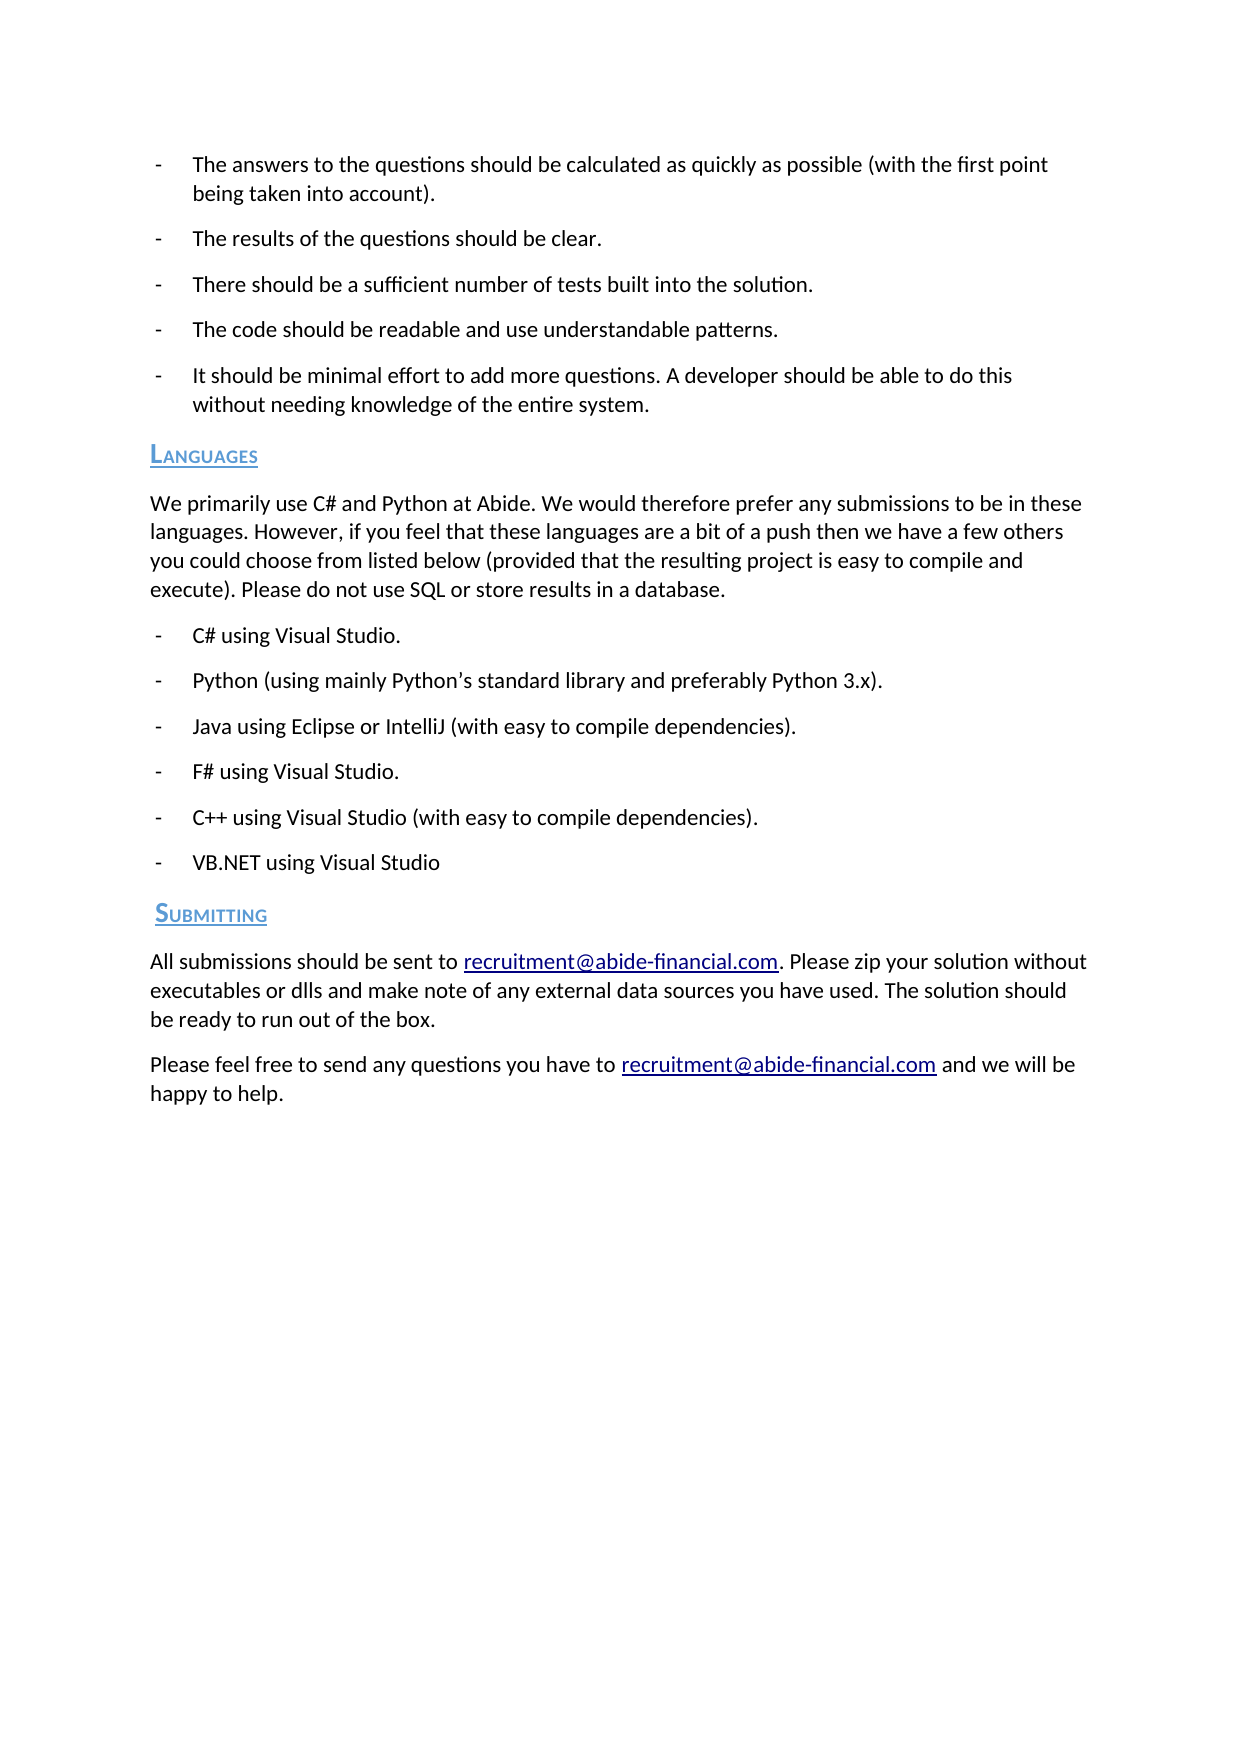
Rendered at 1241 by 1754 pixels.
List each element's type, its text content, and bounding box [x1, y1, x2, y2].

text Languages [150, 435, 1090, 471]
text Please feel free to send any questions you have to recruitment@abide-financial.com and we will be happy to help. [150, 1050, 1090, 1107]
list The results of the questions should be clear. [155, 224, 1090, 252]
list The answers to the questions should be calculated as quickly as possible (with the first point being taken into account). [155, 150, 1090, 207]
list It should be minimal effort to add more questions. A developer should be able to do this without needing knowledge of the entire system. [155, 361, 1090, 418]
list VB.NET using Visual Studio [155, 848, 1090, 876]
list C++ using Visual Studio (with easy to compile dependencies). [155, 803, 1090, 831]
list F# using Visual Studio. [155, 757, 1090, 785]
text All submissions should be sent to recruitment@abide-financial.com. Please zip your solution without executables or dlls and make note of any external data sources you have used. The solution should be ready to run out of the box. [150, 947, 1090, 1033]
text Submitting [155, 894, 1090, 929]
list Python (using mainly Python’s standard library and preferably Python 3.x). [155, 666, 1090, 694]
text We primarily use C# and Python at Abide. We would therefore prefer any submissions to be in these languages. However, if you feel that these languages are a bit of a push then we have a few others you could choose from listed below (provided that the resulting project is easy to compile and execute). Please do not use SQL or store results in a database. [150, 489, 1090, 603]
list There should be a sufficient number of tests built into the solution. [155, 270, 1090, 298]
list The code should be readable and use understandable patterns. [155, 315, 1090, 343]
list C# using Visual Studio. [155, 621, 1090, 649]
list Java using Eclipse or IntelliJ (with easy to compile dependencies). [155, 712, 1090, 740]
